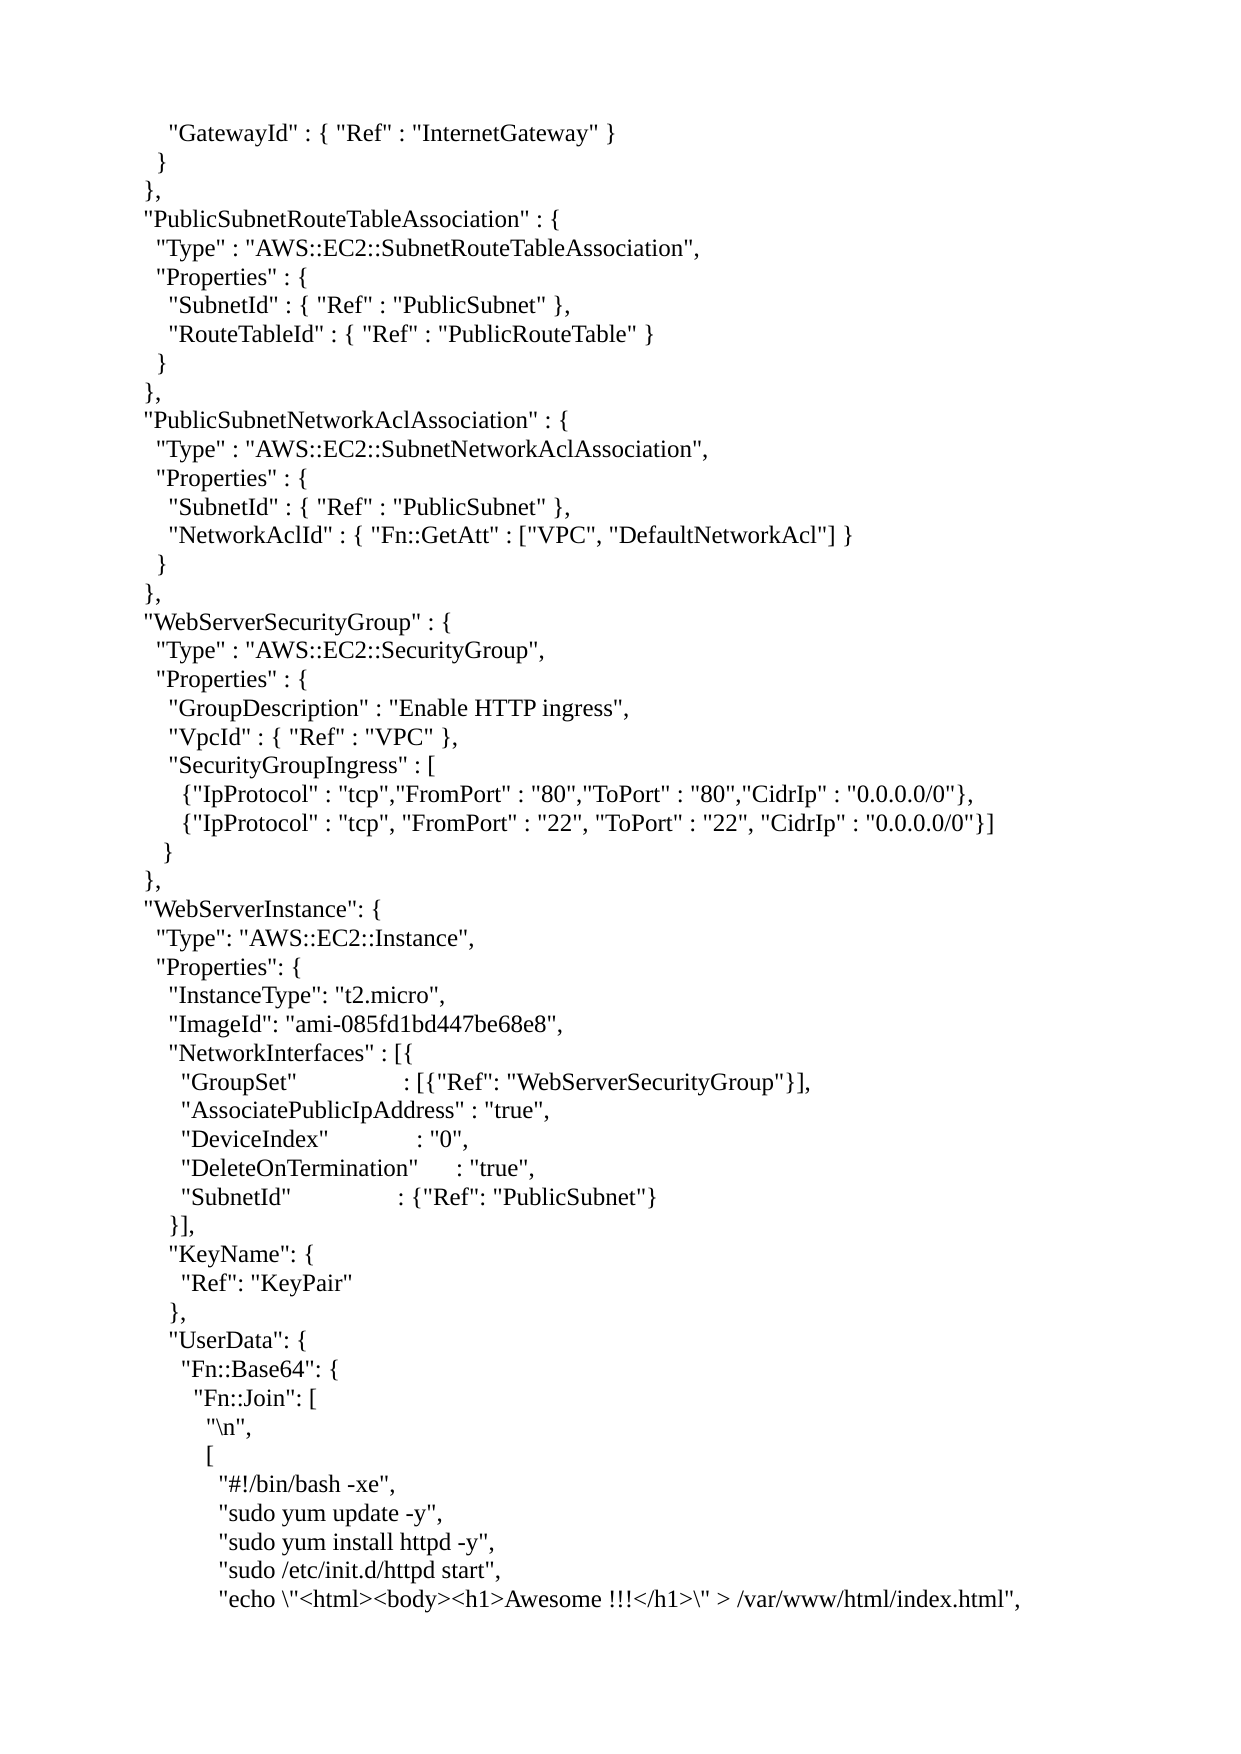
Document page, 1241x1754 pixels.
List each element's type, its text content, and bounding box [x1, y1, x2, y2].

text "Type": "AWS::EC2::Instance", [118, 923, 1122, 952]
text }, [118, 578, 1122, 607]
text "Fn::Base64": { [118, 1354, 1122, 1383]
text "KeyName": { [118, 1239, 1122, 1268]
text "sudo yum update -y", [118, 1498, 1122, 1527]
text "DeviceIndex" : "0", [118, 1124, 1122, 1153]
text "WebServerSecurityGroup" : { [118, 607, 1122, 636]
text }, [118, 1297, 1122, 1326]
text "PublicSubnetNetworkAclAssociation" : { [118, 406, 1122, 434]
text "AssociatePublicIpAddress" : "true", [118, 1096, 1122, 1124]
text "Type" : "AWS::EC2::SecurityGroup", [118, 636, 1122, 664]
text }, [118, 377, 1122, 406]
text } [118, 549, 1122, 578]
text "Properties" : { [118, 262, 1122, 291]
text "Properties" : { [118, 664, 1122, 693]
text "Type" : "AWS::EC2::SubnetNetworkAclAssociation", [118, 434, 1122, 463]
text "UserData": { [118, 1326, 1122, 1354]
text "PublicSubnetRouteTableAssociation" : { [118, 204, 1122, 233]
text "GatewayId" : { "Ref" : "InternetGateway" } [118, 118, 1122, 147]
text "sudo yum install httpd -y", [118, 1527, 1122, 1556]
text "sudo /etc/init.d/httpd start", [118, 1556, 1122, 1584]
text "NetworkAclId" : { "Fn::GetAtt" : ["VPC", "DefaultNetworkAcl"] } [118, 521, 1122, 549]
text "NetworkInterfaces" : [{ [118, 1038, 1122, 1067]
text "Type" : "AWS::EC2::SubnetRouteTableAssociation", [118, 233, 1122, 262]
text }, [118, 176, 1122, 204]
text [ [118, 1441, 1122, 1469]
text "#!/bin/bash -xe", [118, 1469, 1122, 1498]
text "GroupSet" : [{"Ref": "WebServerSecurityGroup"}], [118, 1067, 1122, 1096]
text } [118, 837, 1122, 866]
text "Properties" : { [118, 463, 1122, 492]
text "Properties": { [118, 952, 1122, 981]
text "ImageId": "ami-085fd1bd447be68e8", [118, 1009, 1122, 1038]
text "VpcId" : { "Ref" : "VPC" }, [118, 722, 1122, 751]
text "RouteTableId" : { "Ref" : "PublicRouteTable" } [118, 319, 1122, 348]
text }], [118, 1211, 1122, 1239]
text "SubnetId" : { "Ref" : "PublicSubnet" }, [118, 492, 1122, 521]
text } [118, 348, 1122, 377]
text {"IpProtocol" : "tcp","FromPort" : "80","ToPort" : "80","CidrIp" : "0.0.0.0/0"}, [118, 779, 1122, 808]
text "SecurityGroupIngress" : [ [118, 751, 1122, 779]
text }, [118, 866, 1122, 894]
text "Fn::Join": [ [118, 1383, 1122, 1412]
text "echo \"<html><body><h1>Awesome !!!</h1>\" > /var/www/html/index.html", [118, 1584, 1122, 1613]
text "GroupDescription" : "Enable HTTP ingress", [118, 693, 1122, 722]
text "InstanceType": "t2.micro", [118, 981, 1122, 1009]
text "SubnetId" : {"Ref": "PublicSubnet"} [118, 1182, 1122, 1211]
text "SubnetId" : { "Ref" : "PublicSubnet" }, [118, 291, 1122, 319]
text "DeleteOnTermination" : "true", [118, 1153, 1122, 1182]
text {"IpProtocol" : "tcp", "FromPort" : "22", "ToPort" : "22", "CidrIp" : "0.0.0.0/0"}] [118, 808, 1122, 837]
text "WebServerInstance": { [118, 894, 1122, 923]
text "\n", [118, 1412, 1122, 1441]
text } [118, 147, 1122, 176]
text "Ref": "KeyPair" [118, 1268, 1122, 1297]
